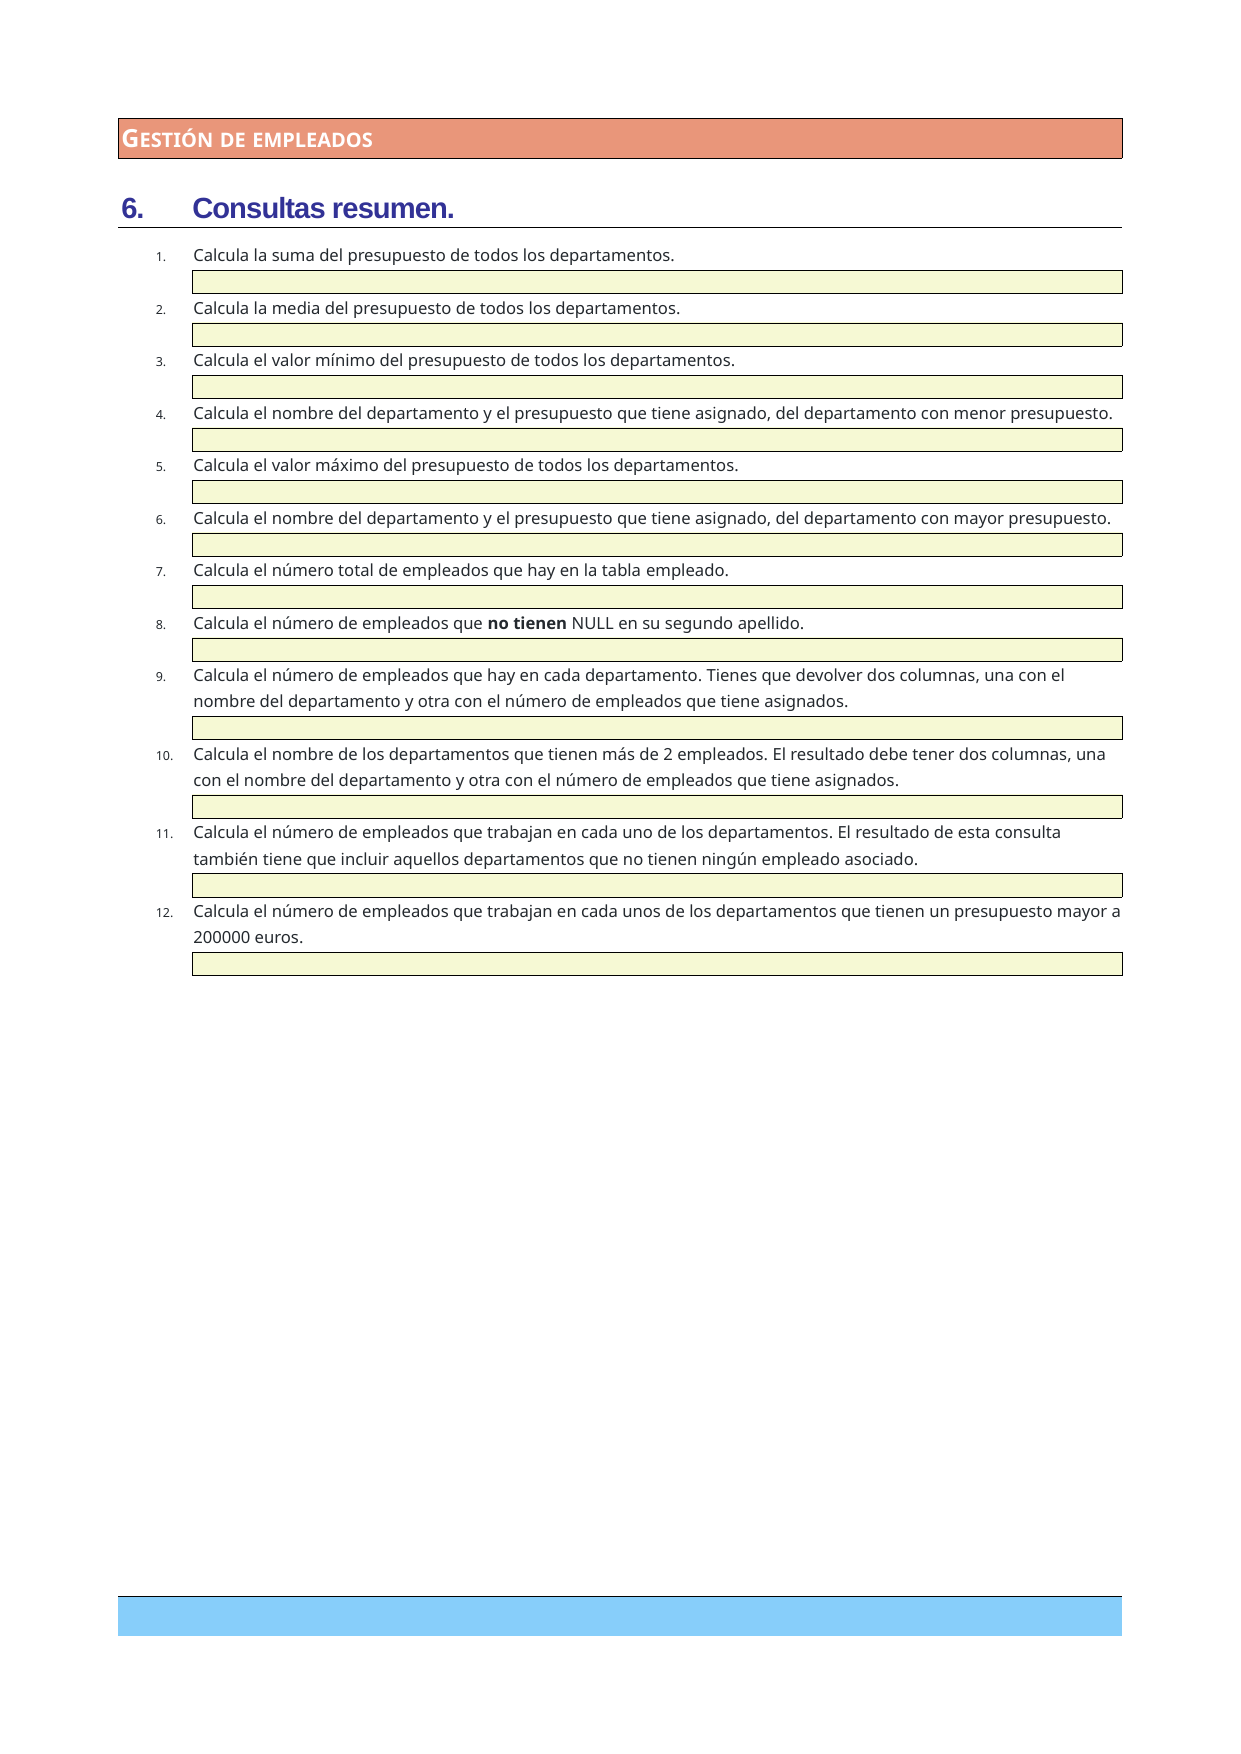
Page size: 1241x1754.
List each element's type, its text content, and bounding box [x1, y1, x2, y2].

list Calcula el valor máximo del presupuesto de todos los departamentos. [156, 454, 1122, 477]
list Calcula el número de empleados que trabajan en cada uno de los departamentos. El resultado de esta consulta también tiene que incluir aquellos departamentos que no tienen ningún empleado asociado. [156, 821, 1122, 870]
list Calcula el nombre del departamento y el presupuesto que tiene asignado, del departamento con mayor presupuesto. [156, 506, 1122, 529]
list Calcula el número total de empleados que hay en la tabla empleado. [156, 559, 1122, 582]
text 6. Consultas resumen. [118, 188, 1122, 227]
list Calcula la media del presupuesto de todos los departamentos. [156, 296, 1122, 319]
list Calcula el número de empleados que trabajan en cada unos de los departamentos que tienen un presupuesto mayor a 200000 euros. [156, 899, 1122, 948]
list Calcula el valor mínimo del presupuesto de todos los departamentos. [156, 349, 1122, 372]
list Calcula el número de empleados que no tienen NULL en su segundo apellido. [156, 611, 1122, 634]
list Calcula el nombre de los departamentos que tienen más de 2 empleados. El resultado debe tener dos columnas, una con el nombre del departamento y otra con el número de empleados que tiene asignados. [156, 742, 1122, 791]
list Calcula el nombre del departamento y el presupuesto que tiene asignado, del departamento con menor presupuesto. [156, 401, 1122, 424]
list Calcula la suma del presupuesto de todos los departamentos. [156, 244, 1122, 267]
list Calcula el número de empleados que hay en cada departamento. Tienes que devolver dos columnas, una con el nombre del departamento y otra con el número de empleados que tiene asignados. [156, 664, 1122, 713]
